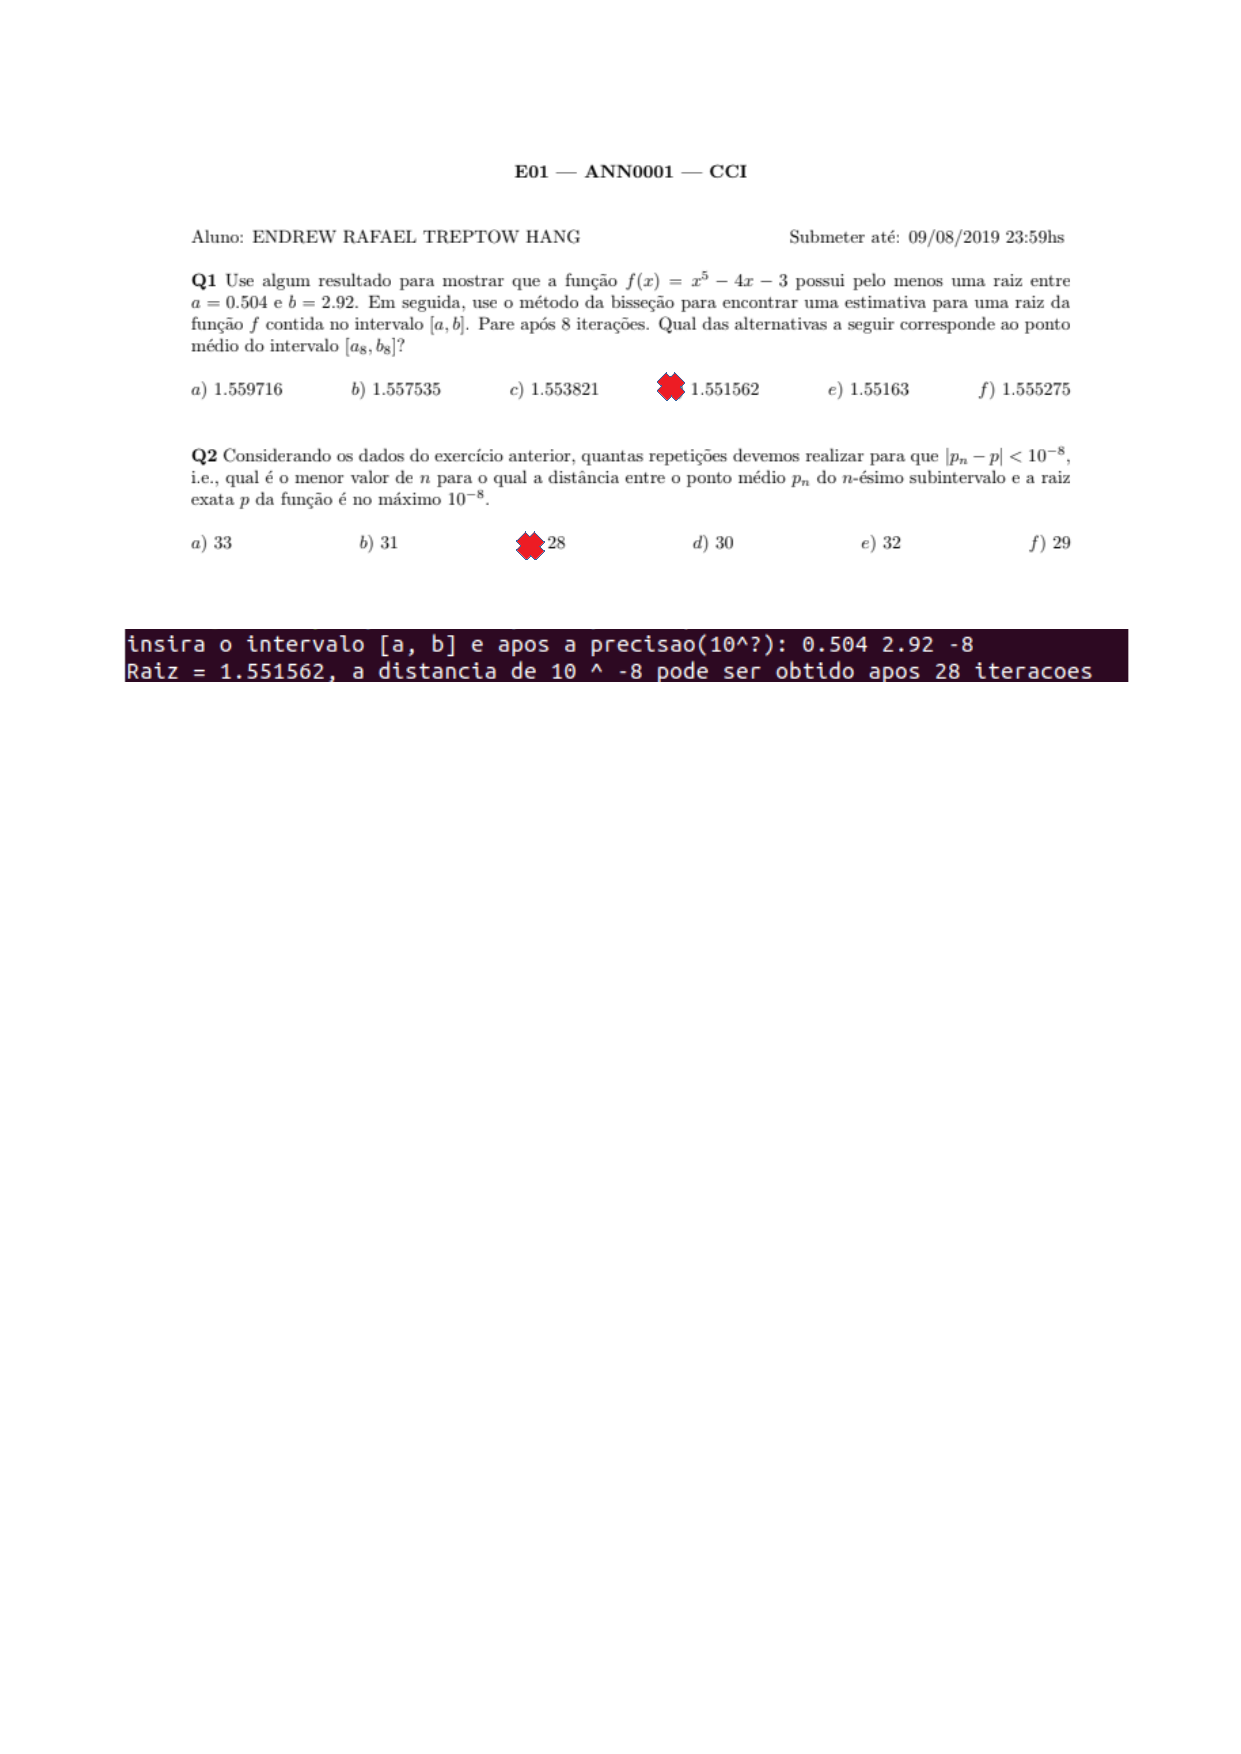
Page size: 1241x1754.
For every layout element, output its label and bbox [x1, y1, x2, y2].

picture [124, 629, 1129, 682]
picture [118, 118, 1123, 611]
